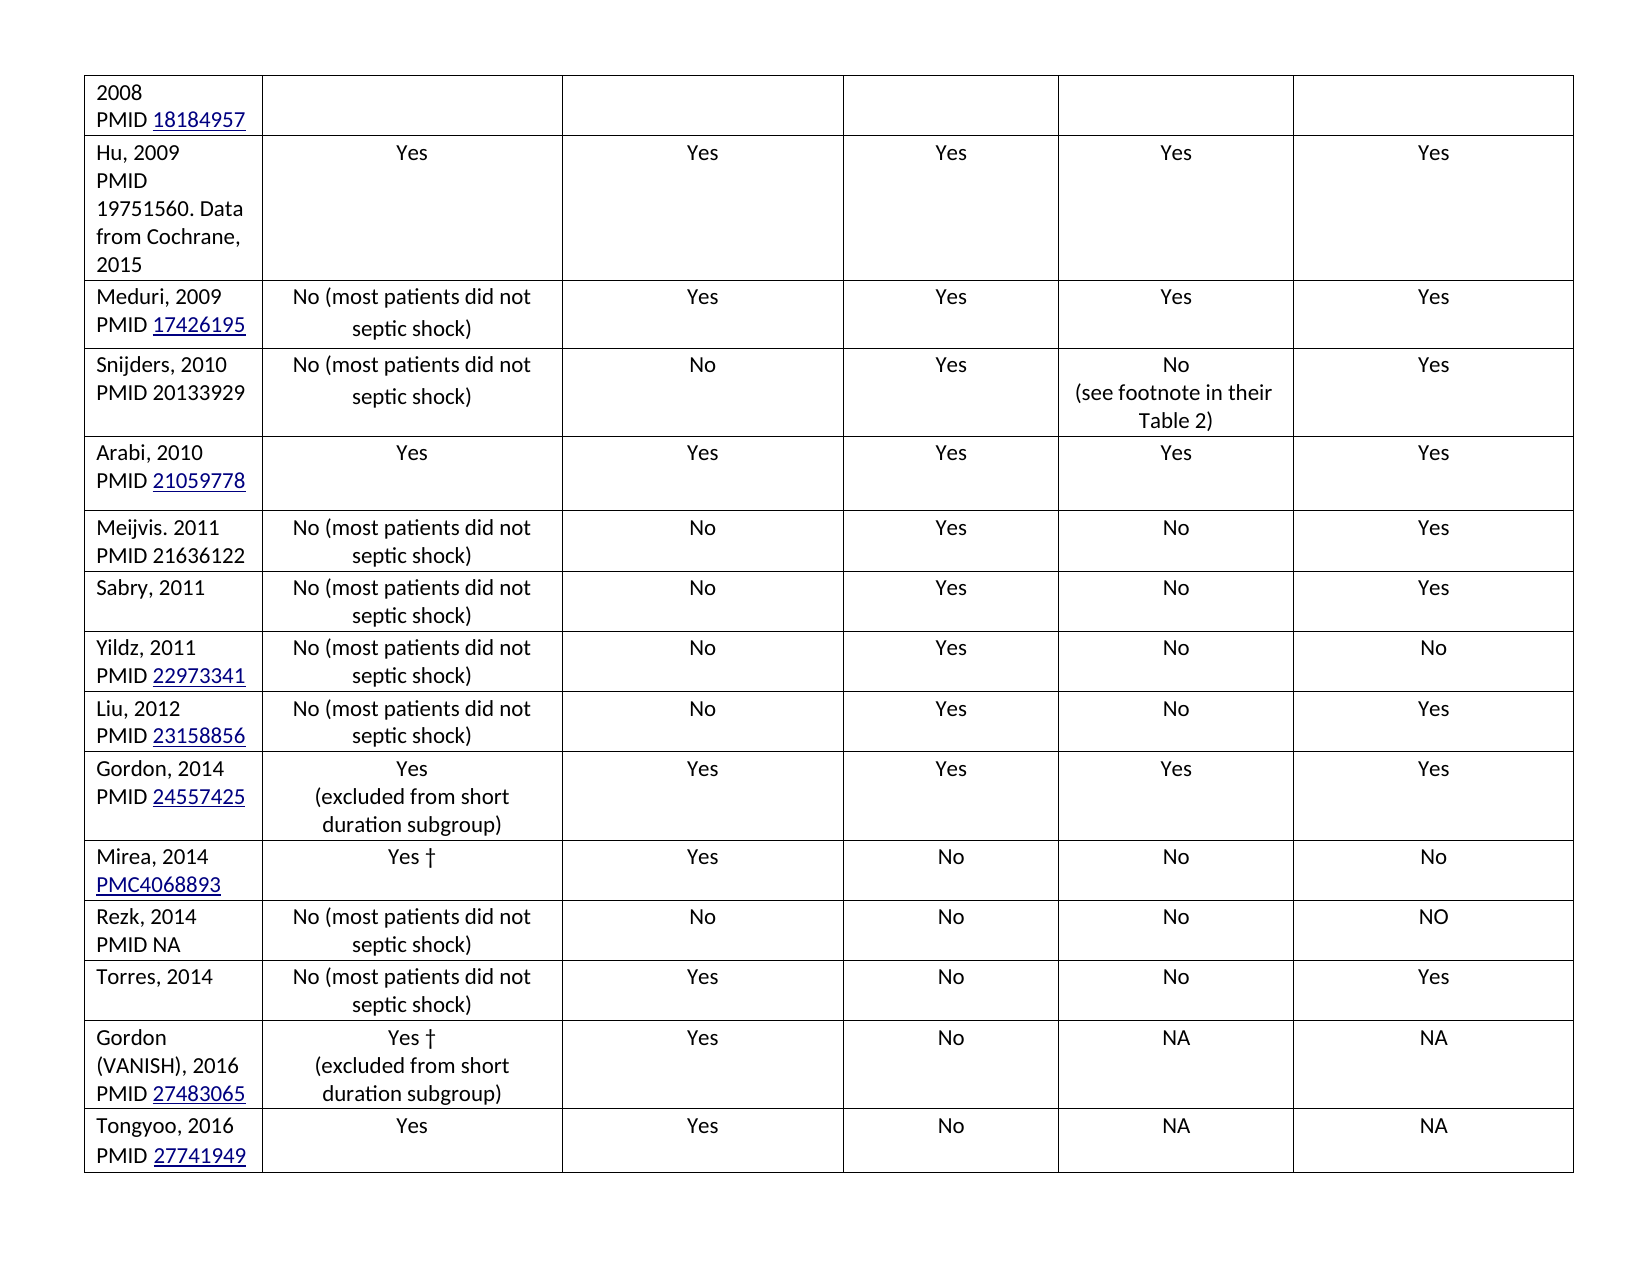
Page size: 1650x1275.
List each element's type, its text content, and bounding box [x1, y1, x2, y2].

table_cell Yes [1059, 136, 1293, 279]
table_cell No (most patients did not septic shock) [263, 961, 562, 1020]
table_cell Arabi, 2010 PMID 21059778 [85, 437, 262, 510]
table_cell Mirea, 2014 PMC4068893 [85, 841, 262, 900]
table_cell NA [1294, 1021, 1573, 1108]
table_cell No (most patients did not septic shock) [263, 281, 562, 348]
table_cell 2008 PMID 18184957 [85, 76, 262, 135]
table_cell No (see footnote in their Table 2) [1059, 349, 1293, 436]
table_cell No [563, 632, 843, 691]
table_cell Yes [563, 281, 843, 348]
table_cell Yes [844, 752, 1058, 839]
table_cell Yes [844, 437, 1058, 510]
table_cell No [844, 1021, 1058, 1108]
table_cell No (most patients did not septic shock) [263, 692, 562, 751]
table_cell No [1059, 572, 1293, 631]
table_cell No [844, 961, 1058, 1020]
table_cell NA [1059, 1109, 1293, 1172]
table_cell Yes [1294, 961, 1573, 1020]
table_cell No (most patients did not septic shock) [263, 572, 562, 631]
table_cell Tongyoo, 2016 PMID 27741949 [85, 1109, 262, 1172]
table_cell No [844, 1109, 1058, 1172]
table_cell NA [1059, 1021, 1293, 1108]
table_cell Yes [563, 1021, 843, 1108]
table_cell Yes [1294, 572, 1573, 631]
table_cell No [1059, 692, 1293, 751]
table_cell NO [1294, 901, 1573, 960]
table_cell Yes [1294, 511, 1573, 571]
table_cell No [1294, 632, 1573, 691]
table_cell Meduri, 2009 PMID 17426195 [85, 281, 262, 348]
table_cell Yes [1294, 281, 1573, 348]
table_cell Yes [563, 437, 843, 510]
table_cell Liu, 2012 PMID 23158856 [85, 692, 262, 751]
table_cell Yes [844, 281, 1058, 348]
table_cell No (most patients did not septic shock) [263, 511, 562, 571]
table_cell Meijvis. 2011 PMID 21636122 [85, 511, 262, 571]
table_cell [263, 76, 562, 135]
table_cell No [563, 511, 843, 571]
table_cell Gordon, 2014 PMID 24557425 [85, 752, 262, 839]
table_cell Yes [263, 437, 562, 510]
table_cell [844, 76, 1058, 135]
table_cell Yes [263, 136, 562, 279]
table_cell Sabry, 2011 [85, 572, 262, 631]
table_cell No (most patients did not septic shock) [263, 349, 562, 436]
table_cell No [563, 349, 843, 436]
table_cell [563, 76, 843, 135]
table_cell [1294, 76, 1573, 135]
table_cell No [1059, 511, 1293, 571]
table_cell Snijders, 2010 PMID 20133929 [85, 349, 262, 436]
table_cell NA [1294, 1109, 1573, 1172]
table_cell Yes [1294, 437, 1573, 510]
table_cell No [563, 692, 843, 751]
table_cell Yes [844, 136, 1058, 279]
table_cell [1059, 76, 1293, 135]
table_cell No [844, 901, 1058, 960]
table_cell Yes [1059, 752, 1293, 839]
table_cell Hu, 2009 PMID 19751560. Data from Cochrane, 2015 [85, 136, 262, 279]
table_cell Torres, 2014 [85, 961, 262, 1020]
table_cell Yes [563, 961, 843, 1020]
table_cell No [563, 901, 843, 960]
table_cell Yes [844, 692, 1058, 751]
table_cell Yes [844, 632, 1058, 691]
table_cell No [1059, 961, 1293, 1020]
table_cell Yes [1294, 752, 1573, 839]
table_cell No [844, 841, 1058, 900]
table_cell Yes [563, 752, 843, 839]
table_cell No [563, 572, 843, 631]
table_cell Yes [844, 572, 1058, 631]
table_cell Yes [563, 1109, 843, 1172]
table_cell Yes [1294, 692, 1573, 751]
table_cell No [1294, 841, 1573, 900]
table_cell Yes (excluded from short duration subgroup) [263, 752, 562, 839]
table_cell Yes [563, 841, 843, 900]
table_cell Yes † [263, 841, 562, 900]
table_cell No [1059, 632, 1293, 691]
table_cell No (most patients did not septic shock) [263, 632, 562, 691]
table_cell No (most patients did not septic shock) [263, 901, 562, 960]
table_cell Yes [844, 511, 1058, 571]
table_cell Yes [1059, 437, 1293, 510]
table_cell Yes [1294, 349, 1573, 436]
table_cell Yes [844, 349, 1058, 436]
table_cell No [1059, 841, 1293, 900]
table_cell Rezk, 2014 PMID NA [85, 901, 262, 960]
table_cell Gordon (VANISH), 2016 PMID 27483065 [85, 1021, 262, 1108]
table_cell Yildz, 2011 PMID 22973341 [85, 632, 262, 691]
table_cell Yes [263, 1109, 562, 1172]
table_cell Yes [1059, 281, 1293, 348]
table_cell Yes † (excluded from short duration subgroup) [263, 1021, 562, 1108]
table_cell Yes [563, 136, 843, 279]
table_cell No [1059, 901, 1293, 960]
table_cell Yes [1294, 136, 1573, 279]
